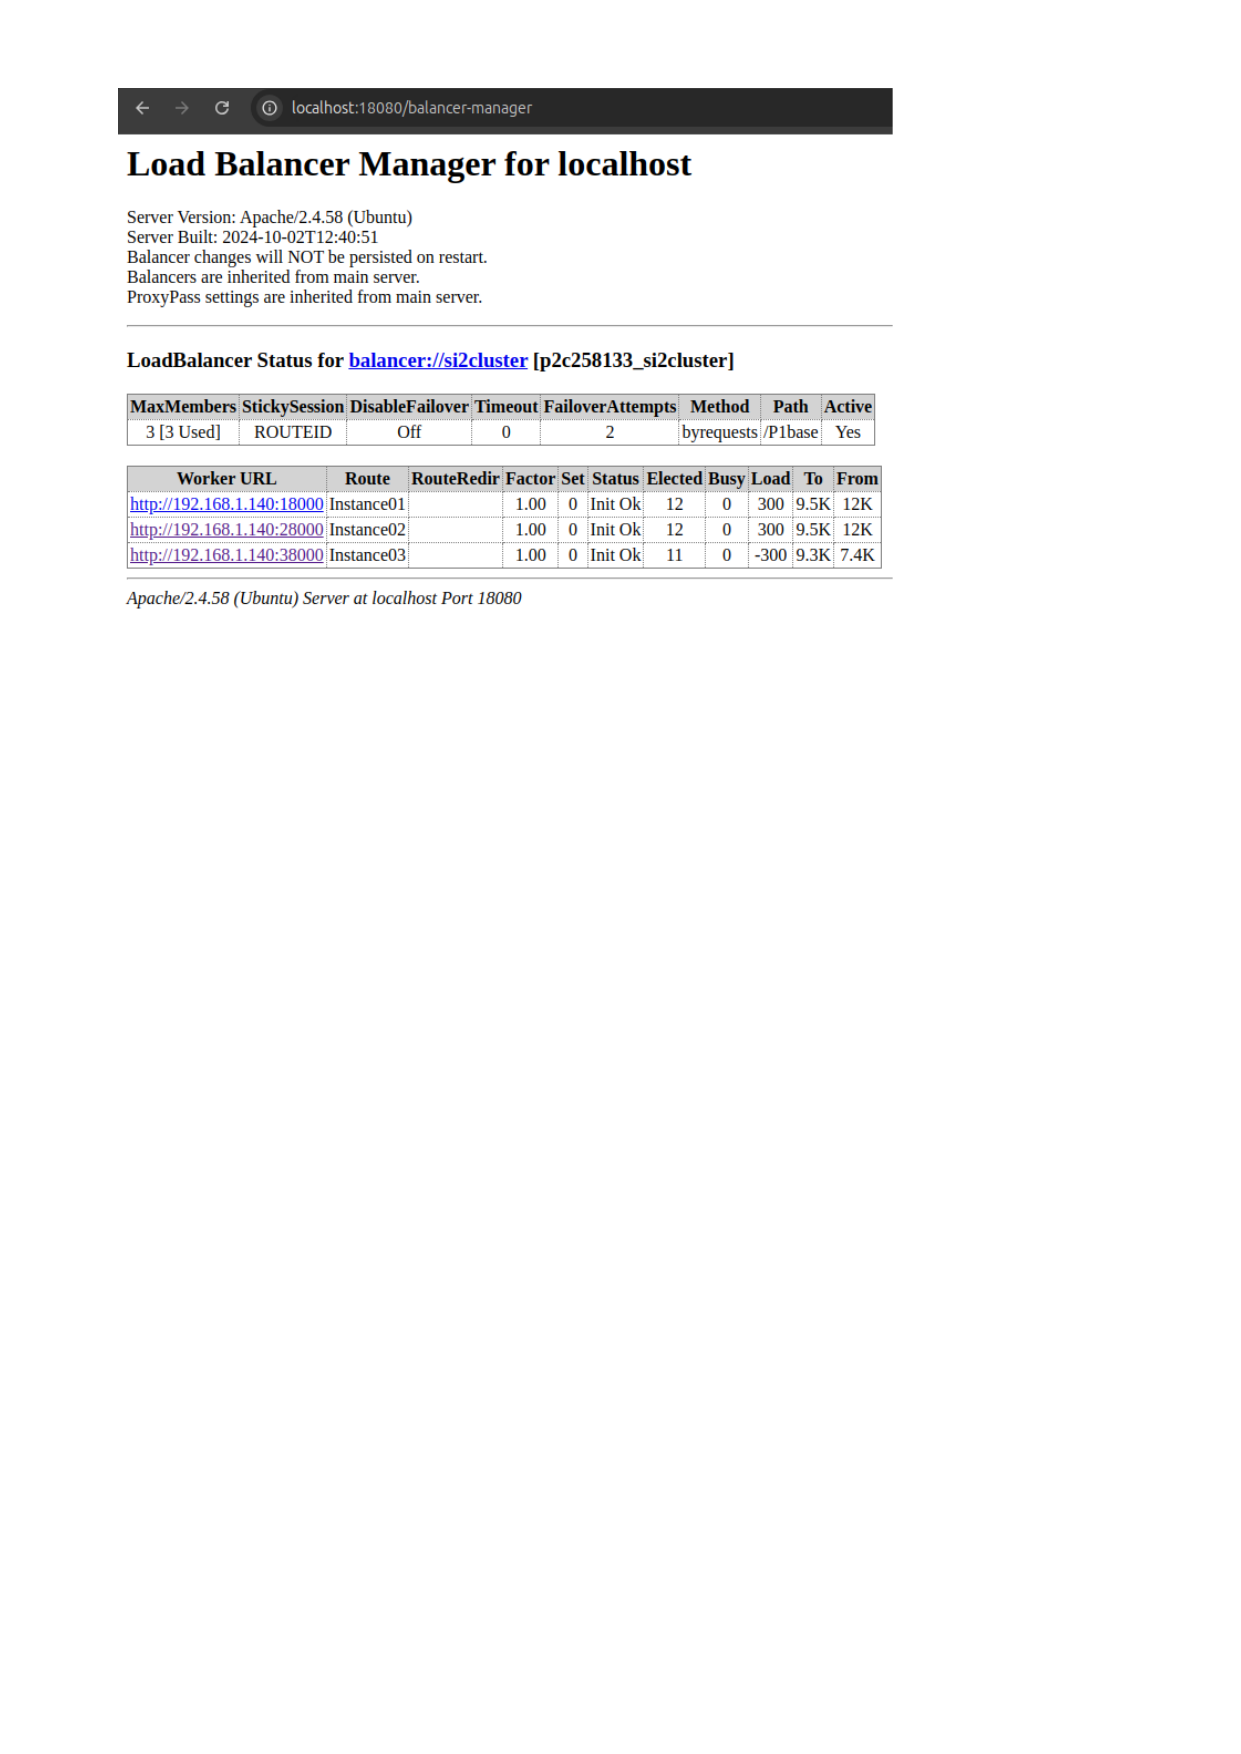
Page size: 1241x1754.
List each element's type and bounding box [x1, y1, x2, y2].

picture [118, 88, 893, 613]
